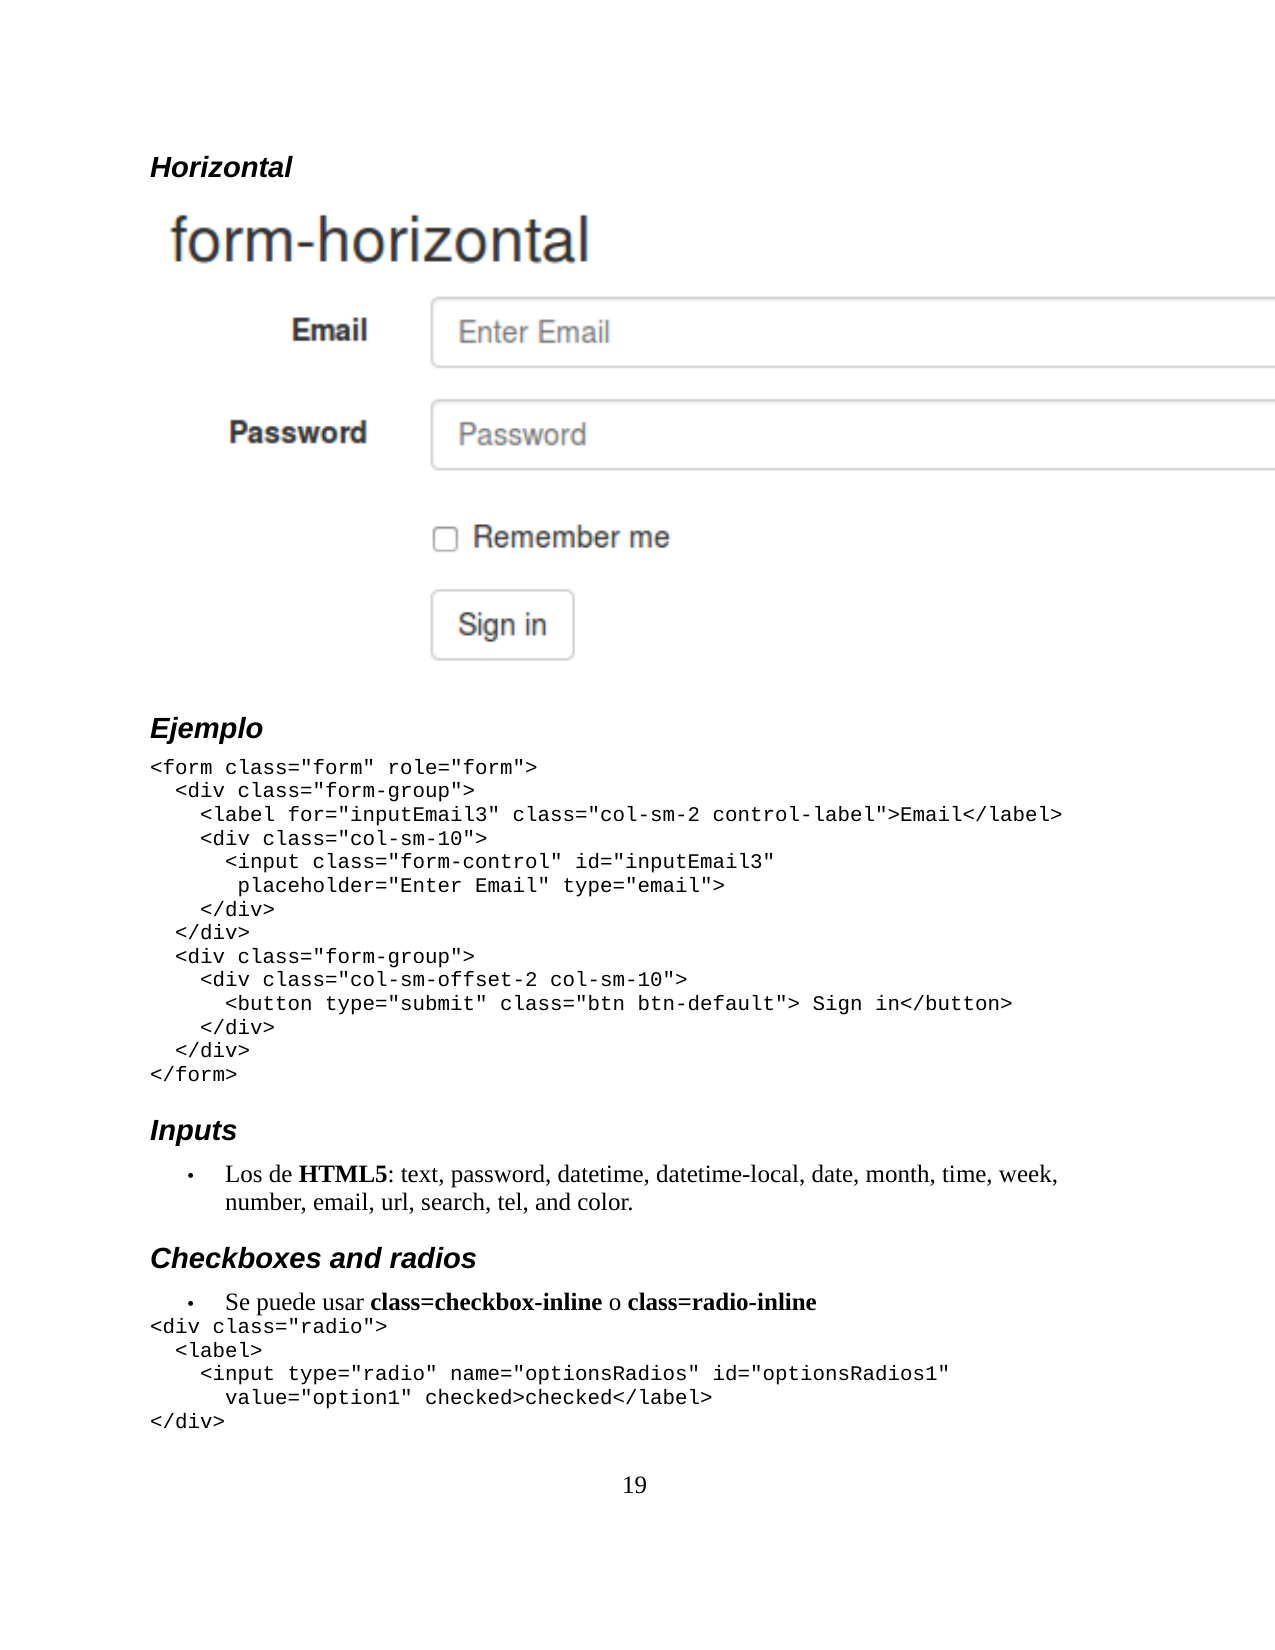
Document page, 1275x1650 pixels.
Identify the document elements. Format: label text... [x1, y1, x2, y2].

text <input type="radio" name="optionsRadios" id="optionsRadios1" [150, 1363, 1125, 1387]
text </div> [150, 898, 1125, 922]
subtitle Inputs [150, 1113, 1125, 1146]
text <label> [150, 1340, 1125, 1363]
text <input class="form-control" id="inputEmail3" [150, 851, 1125, 875]
text <div class="radio"> [150, 1316, 1125, 1340]
text placeholder="Enter Email" type="email"> [150, 875, 1125, 898]
text <button type="submit" class="btn btn-default"> Sign in</button> [150, 993, 1125, 1017]
list Se puede usar class=checkbox-inline o class=radio-inline [187, 1287, 1125, 1316]
picture [150, 196, 1275, 686]
text <div class="form-group"> [150, 946, 1125, 969]
subtitle Ejemplo [150, 711, 1125, 744]
text </div> [150, 1411, 1125, 1434]
text <div class="form-group"> [150, 780, 1125, 804]
text </div> [150, 922, 1125, 946]
text <div class="col-sm-offset-2 col-sm-10"> [150, 969, 1125, 993]
list Los de HTML5: text, password, datetime, datetime-local, date, month, time, week, number, email, url, search, tel, and color. [187, 1159, 1125, 1216]
text </div> [150, 1040, 1125, 1064]
text <div class="col-sm-10"> [150, 828, 1125, 851]
text <label for="inputEmail3" class="col-sm-2 control-label">Email</label> [150, 804, 1125, 828]
text </div> [150, 1017, 1125, 1040]
subtitle Horizontal [150, 150, 1125, 183]
text </form> [150, 1064, 1125, 1088]
text <form class="form" role="form"> [150, 757, 1125, 780]
text value="option1" checked>checked</label> [150, 1387, 1125, 1411]
subtitle Checkboxes and radios [150, 1241, 1125, 1275]
